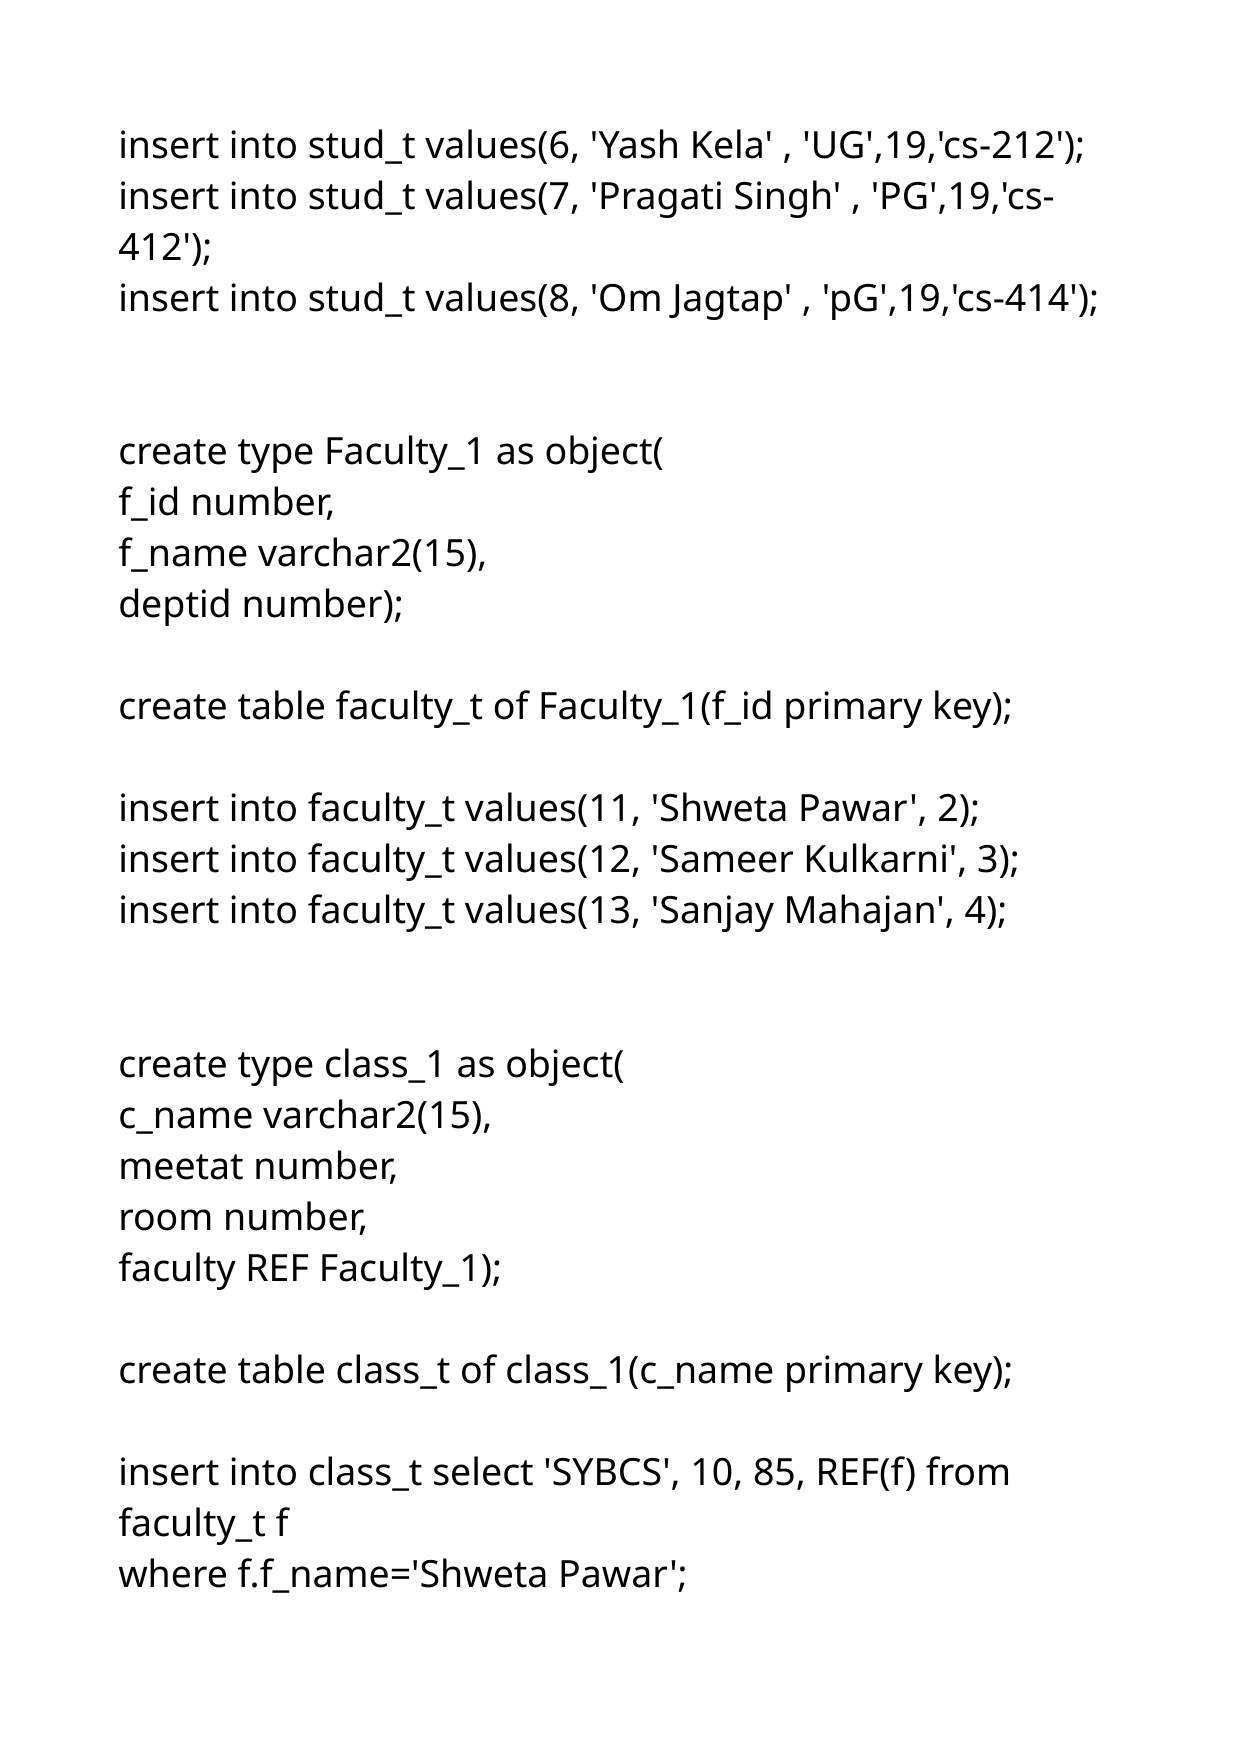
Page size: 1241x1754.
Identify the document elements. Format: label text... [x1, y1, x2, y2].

text insert into faculty_t values(11, 'Shweta Pawar', 2); [118, 782, 1122, 833]
text insert into class_t select 'SYBCS', 10, 85, REF(f) from faculty_t f [118, 1445, 1122, 1547]
text create table class_t of class_1(c_name primary key); [118, 1343, 1122, 1394]
text insert into faculty_t values(13, 'Sanjay Mahajan', 4); [118, 884, 1122, 935]
text faculty REF Faculty_1); [118, 1241, 1122, 1292]
text c_name varchar2(15), [118, 1088, 1122, 1139]
text room number, [118, 1190, 1122, 1241]
text create type class_1 as object( [118, 1037, 1122, 1088]
text meetat number, [118, 1139, 1122, 1190]
text insert into stud_t values(8, 'Om Jagtap' , 'pG',19,'cs-414'); [118, 271, 1122, 322]
text deptid number); [118, 577, 1122, 628]
text create type Faculty_1 as object( [118, 424, 1122, 475]
text insert into stud_t values(7, 'Pragati Singh' , 'PG',19,'cs-412'); [118, 169, 1122, 271]
text insert into faculty_t values(12, 'Sameer Kulkarni', 3); [118, 833, 1122, 884]
text create table faculty_t of Faculty_1(f_id primary key); [118, 679, 1122, 731]
text where f.f_name='Shweta Pawar'; [118, 1547, 1122, 1598]
text f_id number, [118, 475, 1122, 526]
text insert into stud_t values(6, 'Yash Kela' , 'UG',19,'cs-212'); [118, 118, 1122, 169]
text f_name varchar2(15), [118, 526, 1122, 577]
